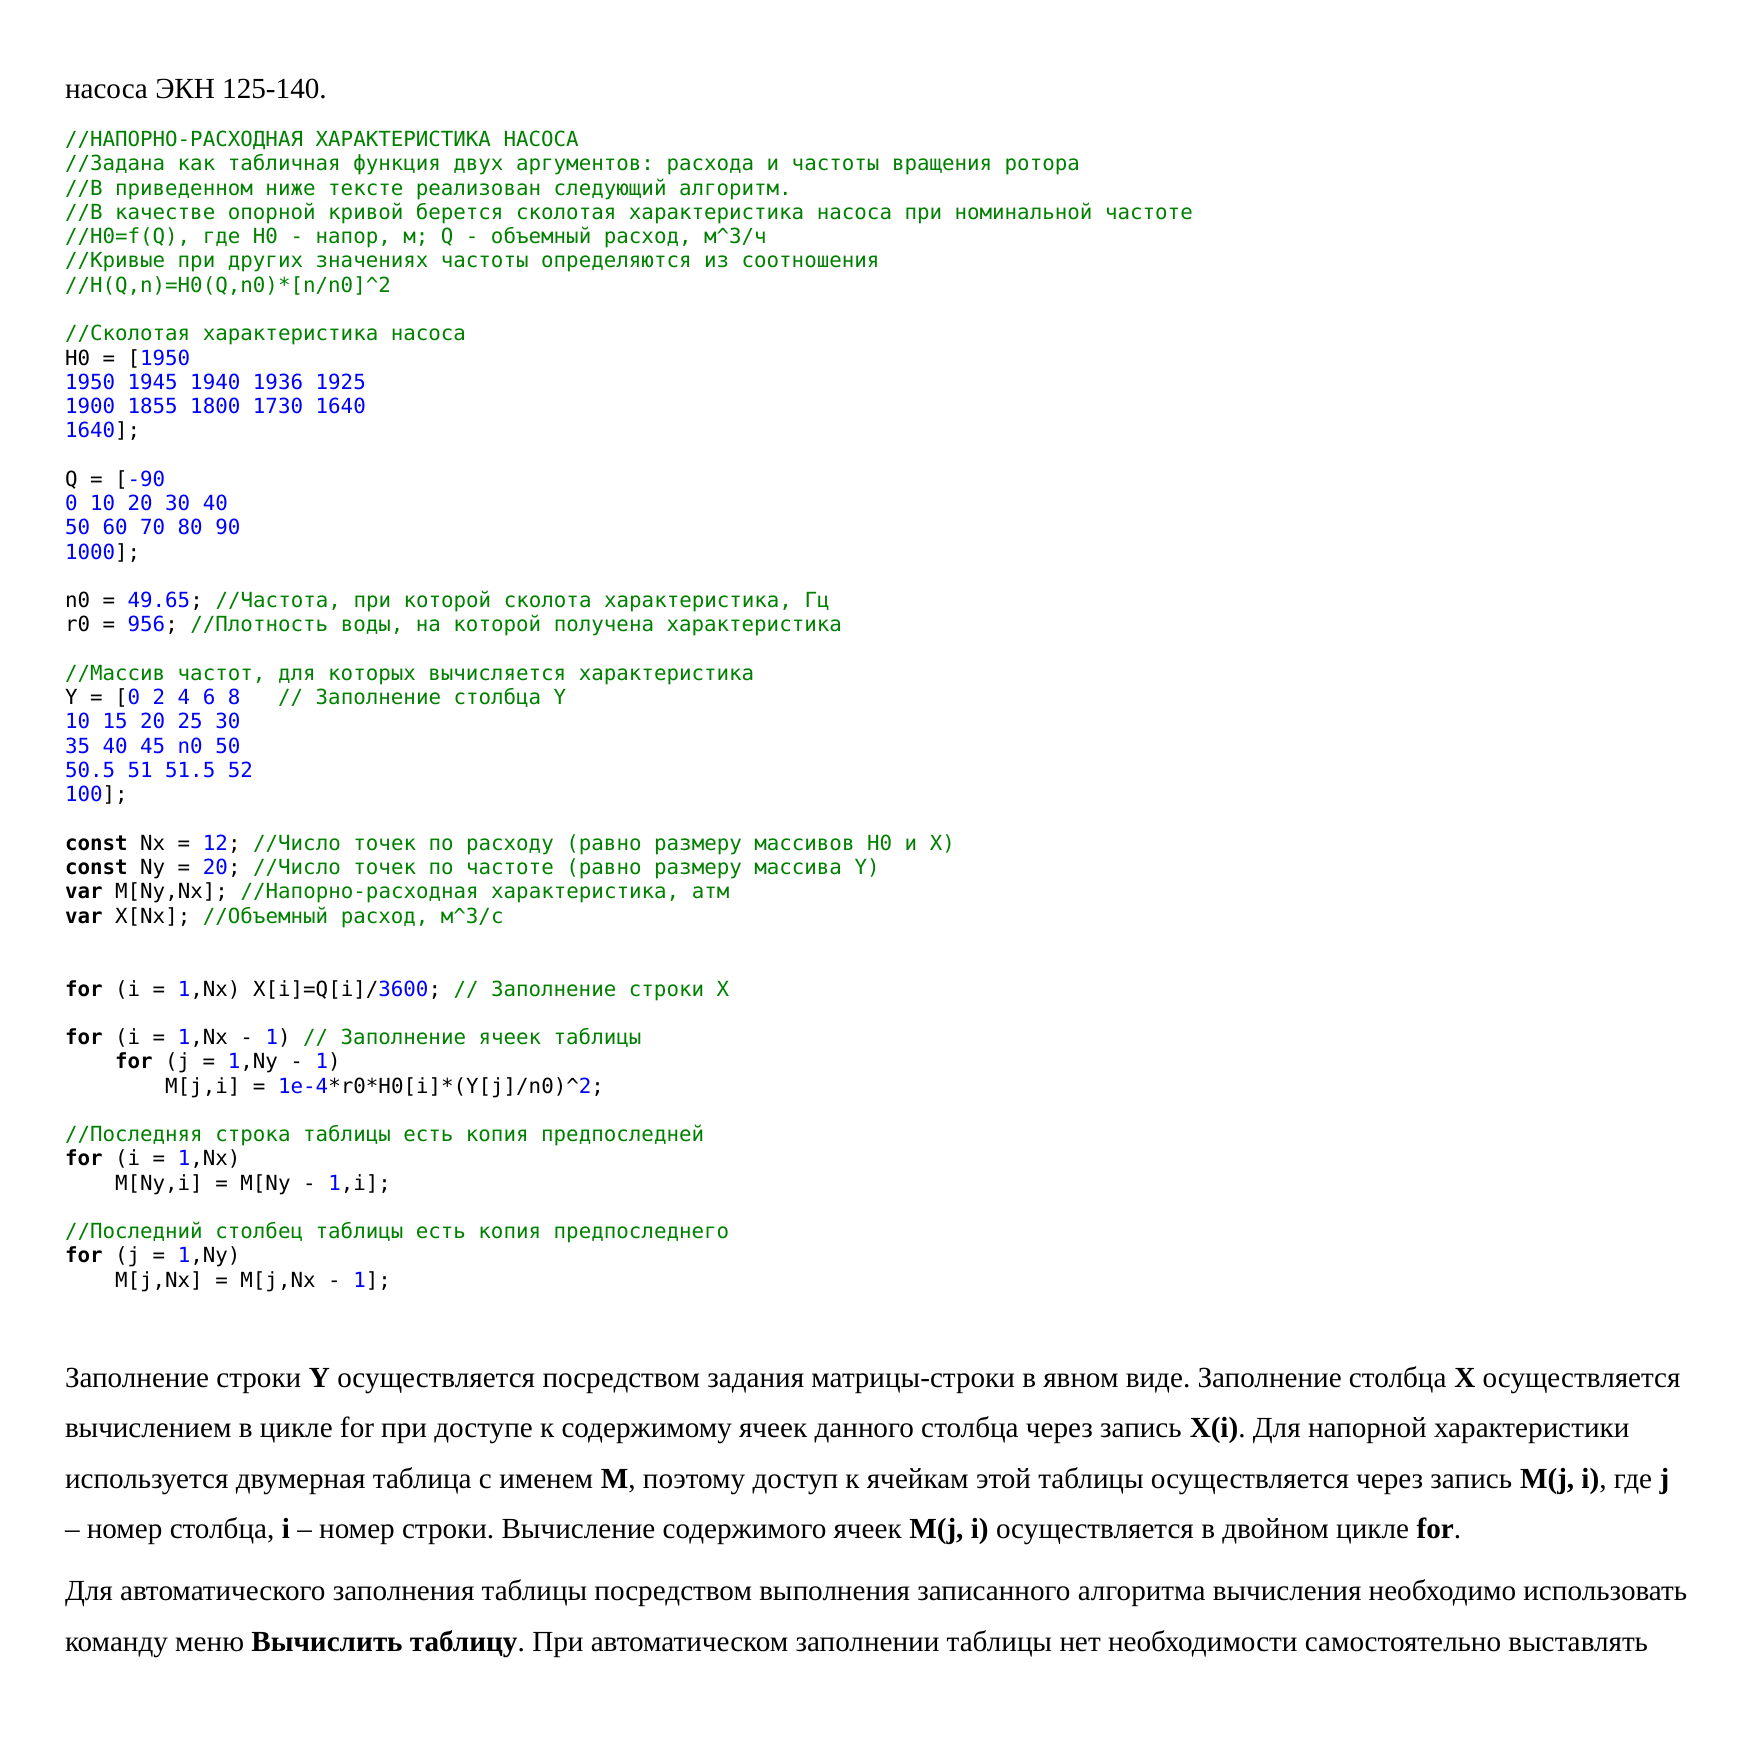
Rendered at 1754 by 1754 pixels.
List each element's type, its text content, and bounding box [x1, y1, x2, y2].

table_cell насоса ЭКН 125-140. //НАПОРНО-РАСХОДНАЯ ХАРАКТЕРИСТИКА НАСОСА //Задана как табличная функция двух аргументов: расхода и частоты вращения ротора //В приведенном ниже тексте реализован следующий алгоритм. //В качестве опорной кривой берется сколотая характеристика насоса при номинальной частоте //H0=f(Q), где H0 - напор, м; Q - объемный расход, м^3/ч //Кривые при других значениях частоты определяются из соотношения //H(Q,n)=H0(Q,n0)*[n/n0]^2 //Сколотая характеристика насоса H0 = [1950 1950 1945 1940 1936 1925 1900 1855 1800 1730 1640 1640]; Q = [-90 0 10 20 30 40 50 60 70 80 90 1000]; n0 = 49.65; //Частота, при которой сколота характеристика, Гц r0 = 956; //Плотность воды, на которой получена характеристика //Массив частот, для которых вычисляется характеристика Y = [0 2 4 6 8 // Заполнение столбца Y 10 15 20 25 30 35 40 45 n0 50 50.5 51 51.5 52 100]; const Nx = 12; //Число точек по расходу (равно размеру массивов H0 и X) const Ny = 20; //Число точек по частоте (равно размеру массива Y) var M[Ny,Nx]; //Напорно-расходная характеристика, атм var X[Nx]; //Объемный расход, м^3/c for (i = 1,Nx) X[i]=Q[i]/3600; // Заполнение строки X for (i = 1,Nx - 1) // Заполнение ячеек таблицы for (j = 1,Ny - 1) M[j,i] = 1e-4*r0*H0[i]*(Y[j]/n0)^2; //Последняя строка таблицы есть копия предпоследней for (i = 1,Nx) M[Ny,i] = M[Ny - 1,i]; //Последний столбец таблицы есть копия предпоследнего for (j = 1,Ny) M[j,Nx] = M[j,Nx - 1]; Заполнение строки Y осуществляется посредством задания матрицы-строки в явном виде. Заполнение столбца X осуществляется вычислением в цикле for при доступе к содержимому ячеек данного столбца через запись X(i). Для напорной характеристики используется двумерная таблица с именем M, поэтому доступ к ячейкам этой таблицы осуществляется через запись M(j, i), где j – номер столбца, i – номер строки. Вычисление содержимого ячеек M(j, i) осуществляется в двойном цикле for. Для автоматического заполнения таблицы посредством выполнения записанного алгоритма вычисления необходимо использовать команду меню Вычислить таблицу. При автоматическом заполнении таблицы нет необходимости самостоятельно выставлять [59, 59, 1695, 1663]
